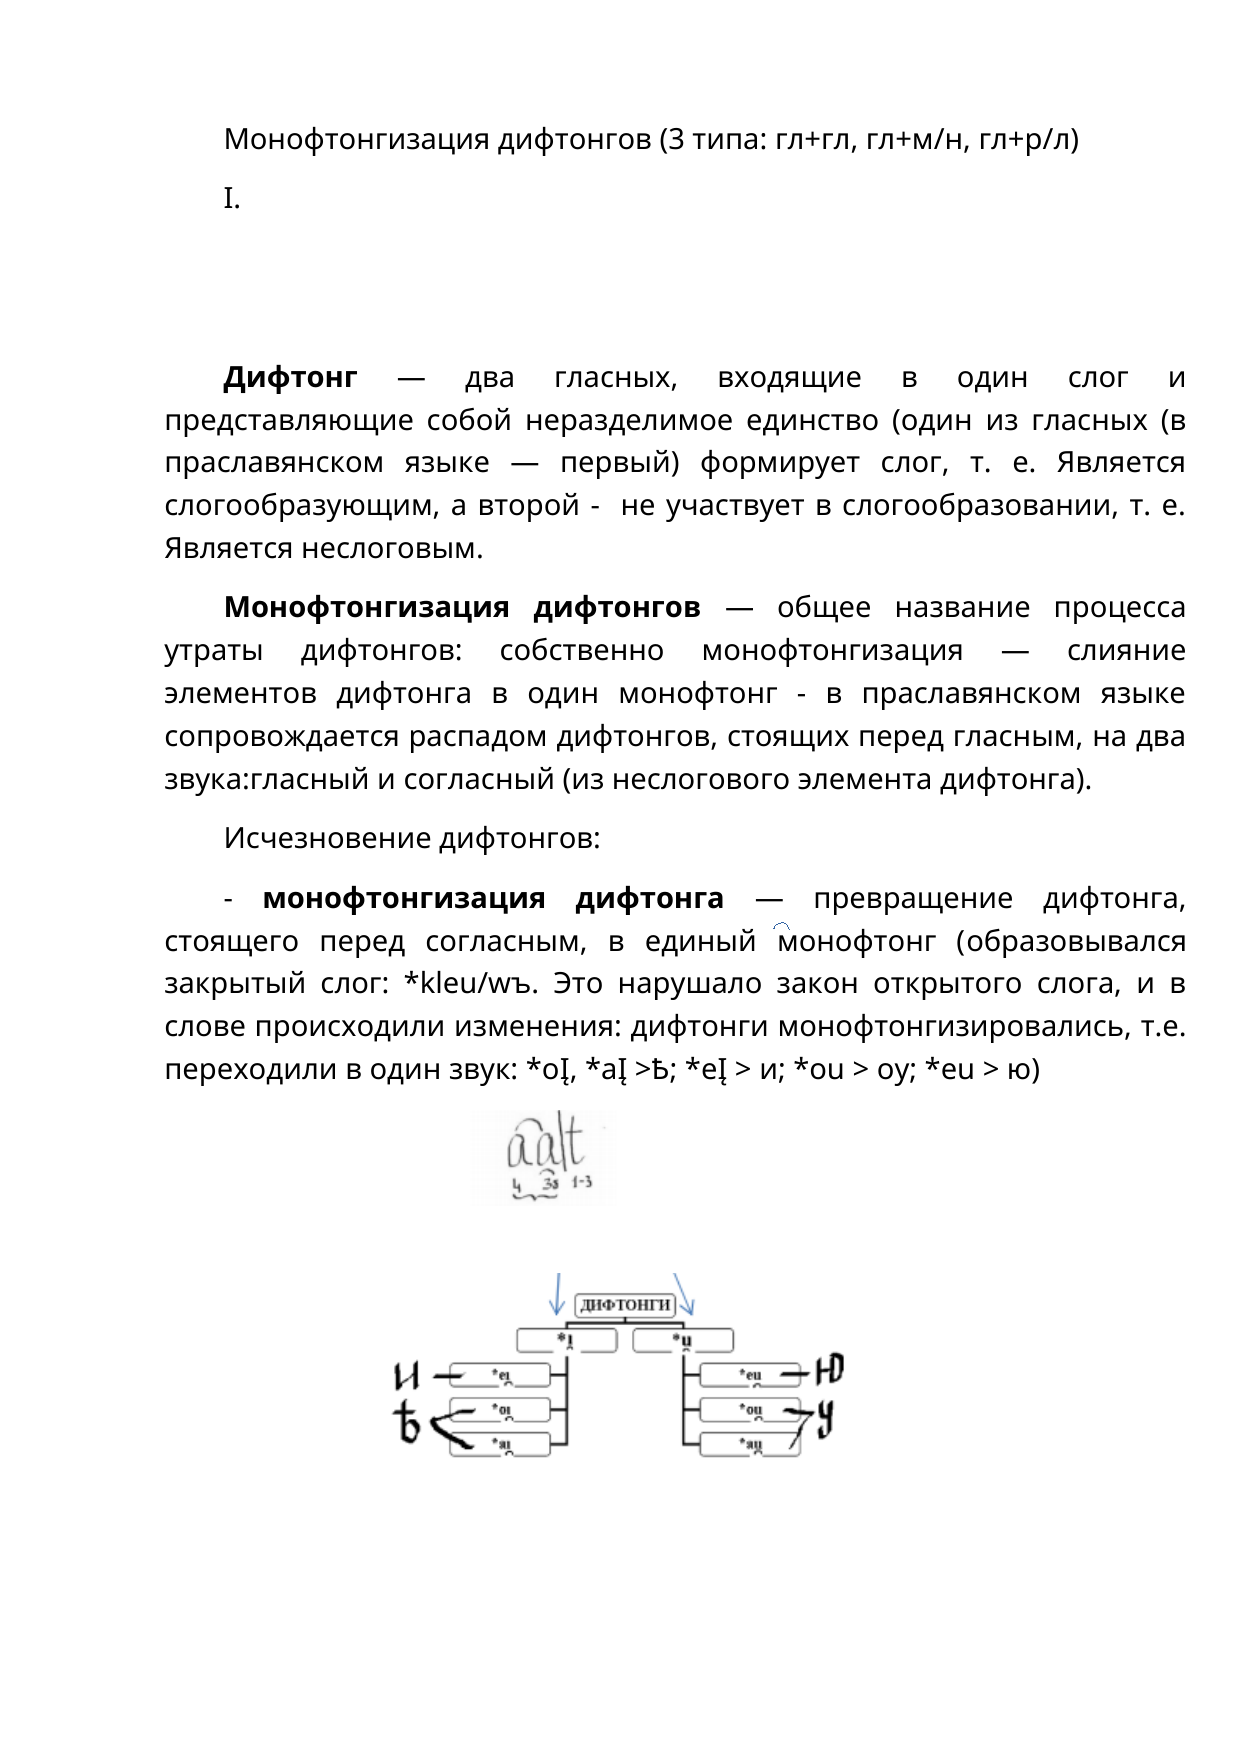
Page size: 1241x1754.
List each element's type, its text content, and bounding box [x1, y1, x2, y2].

text Монофтонгизация дифтонгов (3 типа: гл+гл, гл+м/н, гл+р/л) [164, 118, 1187, 158]
text I. [164, 178, 1187, 217]
text Дифтонг — два гласных, входящие в один слог и представляющие собой неразделимое единство (один из гласных (в праславянском языке — первый) формирует слог, т. е. Является слогообразующим, а второй - не участвует в слогообразовании, т. е. Является неслоговым. [164, 356, 1187, 567]
text - монофтонгизация дифтонга — превращение дифтонга, стоящего перед согласным, в единый монофтонг (образовывался закрытый слог: *kleu/wъ. Это нарушало закон открытого слога, и в слове происходили изменения: дифтонги монофтонгизировались, т.е. переходили в один звук: *oĮ, *aĮ >Ҍ; *eĮ > и; *ou > оу; *eu > ю) [164, 877, 1187, 1088]
picture [379, 1273, 858, 1470]
text Исчезновение дифтонгов: [164, 817, 1187, 857]
text Монофтонгизация дифтонгов — общее название процесса утраты дифтонгов: собственно монофтонгизация — слияние элементов дифтонга в один монофтонг - в праславянском языке сопровождается распадом дифтонгов, стоящих перед гласным, на два звука:гласный и согласный (из неслогового элемента дифтонга). [164, 587, 1187, 798]
picture [469, 1110, 617, 1206]
